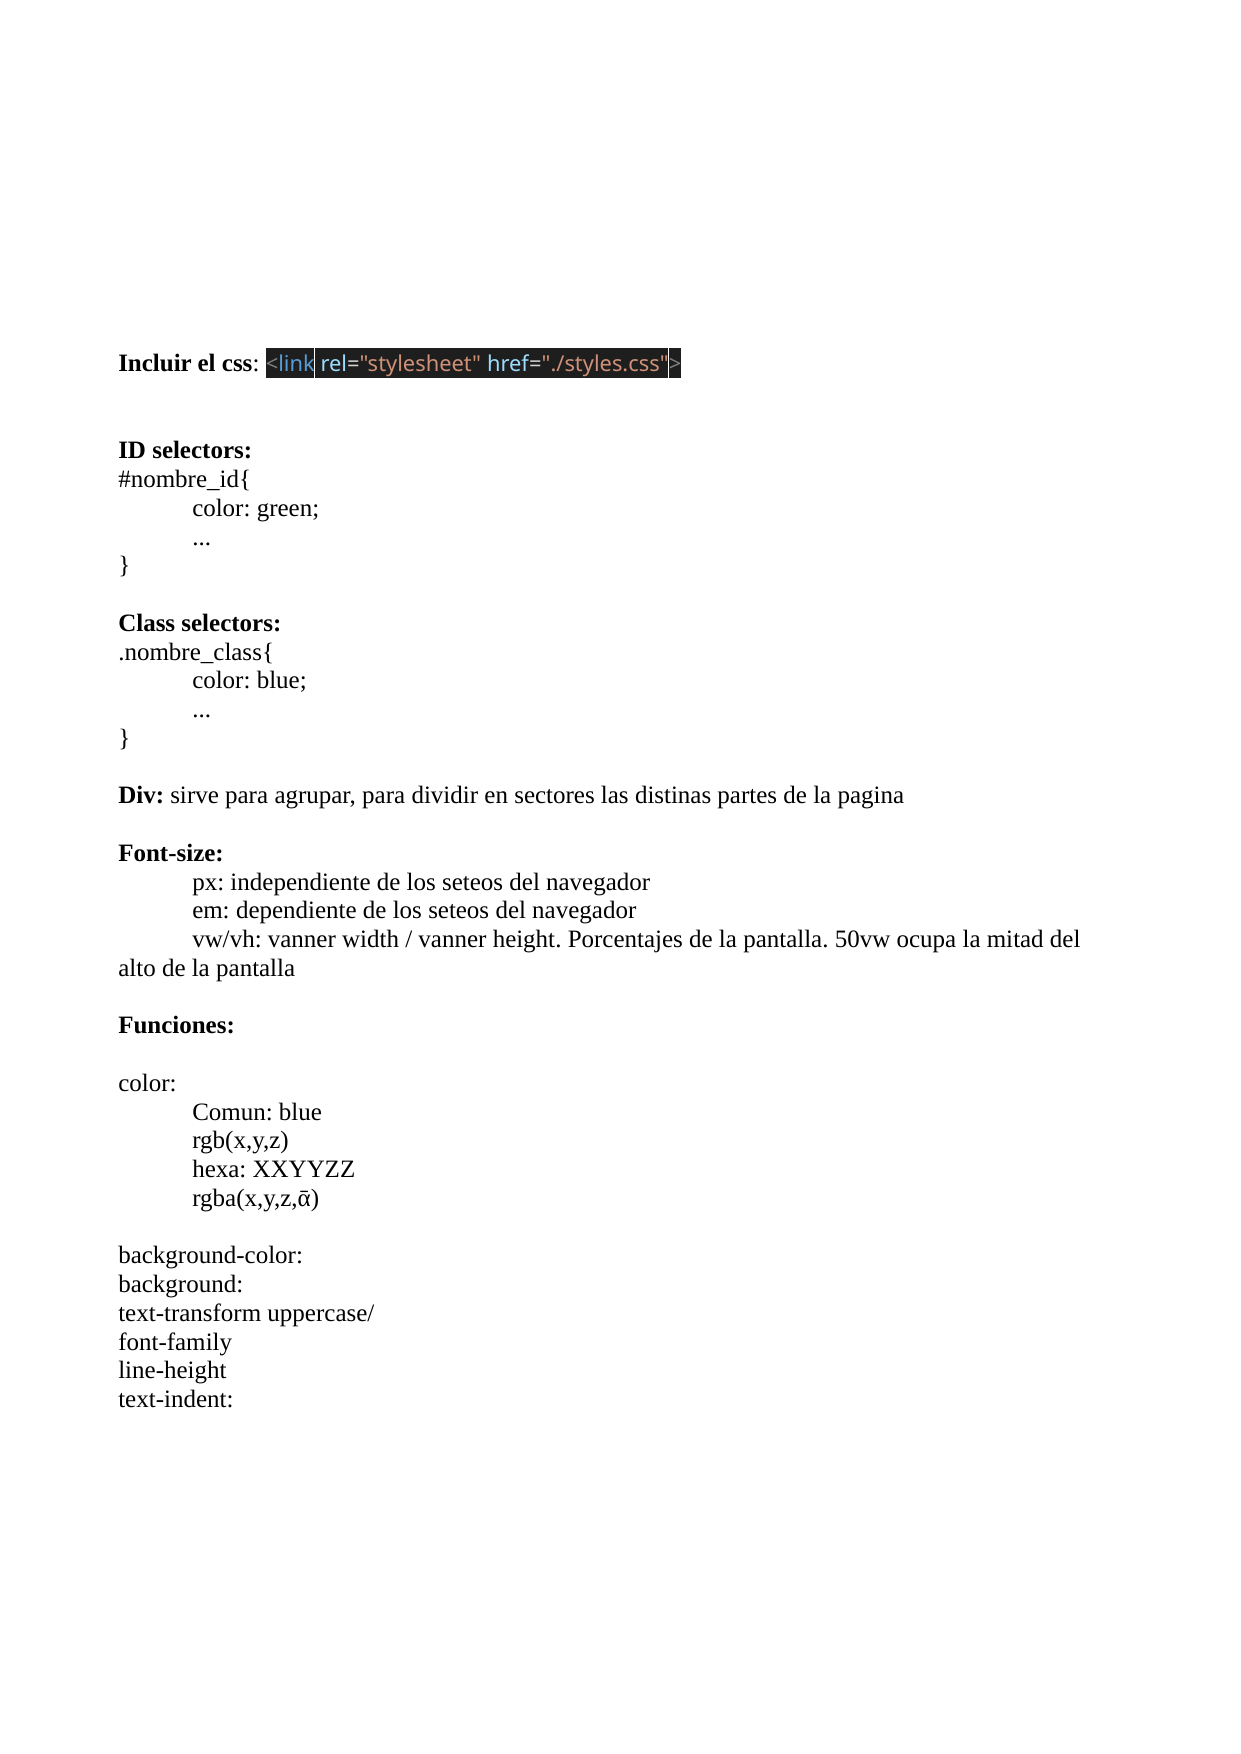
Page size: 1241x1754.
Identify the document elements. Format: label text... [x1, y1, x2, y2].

text Comun: blue [118, 1097, 1122, 1125]
text color: blue; [118, 665, 1122, 694]
text ID selectors: [118, 435, 1122, 464]
text } [118, 550, 1122, 579]
text Font-size: [118, 838, 1122, 867]
text .nombre_class{ [118, 637, 1122, 665]
text } [118, 723, 1122, 752]
text vw/vh: vanner width / vanner height. Porcentajes de la pantalla. 50vw ocupa la mitad del alto de la pantalla [118, 924, 1122, 982]
text px: independiente de los seteos del navegador [118, 867, 1122, 895]
text Class selectors: [118, 608, 1122, 637]
text Div: sirve para agrupar, para dividir en sectores las distinas partes de la pagina [118, 780, 1122, 809]
text background-color: [118, 1240, 1122, 1269]
text color: green; [118, 493, 1122, 522]
text text-indent: [118, 1384, 1122, 1413]
text #nombre_id{ [118, 464, 1122, 493]
text ... [118, 522, 1122, 550]
text text-transform uppercase/ [118, 1298, 1122, 1327]
text Funciones: [118, 1010, 1122, 1039]
text font-family [118, 1327, 1122, 1355]
text line-height [118, 1355, 1122, 1384]
text background: [118, 1269, 1122, 1298]
text hexa: XXYYZZ [118, 1154, 1122, 1183]
text Incluir el css: <link rel="stylesheet" href="./styles.css"> [118, 348, 1122, 378]
text color: [118, 1068, 1122, 1097]
text rgba(x,y,z,ᾱ) [118, 1183, 1122, 1212]
text em: dependiente de los seteos del navegador [118, 895, 1122, 924]
text rgb(x,y,z) [118, 1125, 1122, 1154]
text ... [118, 694, 1122, 723]
